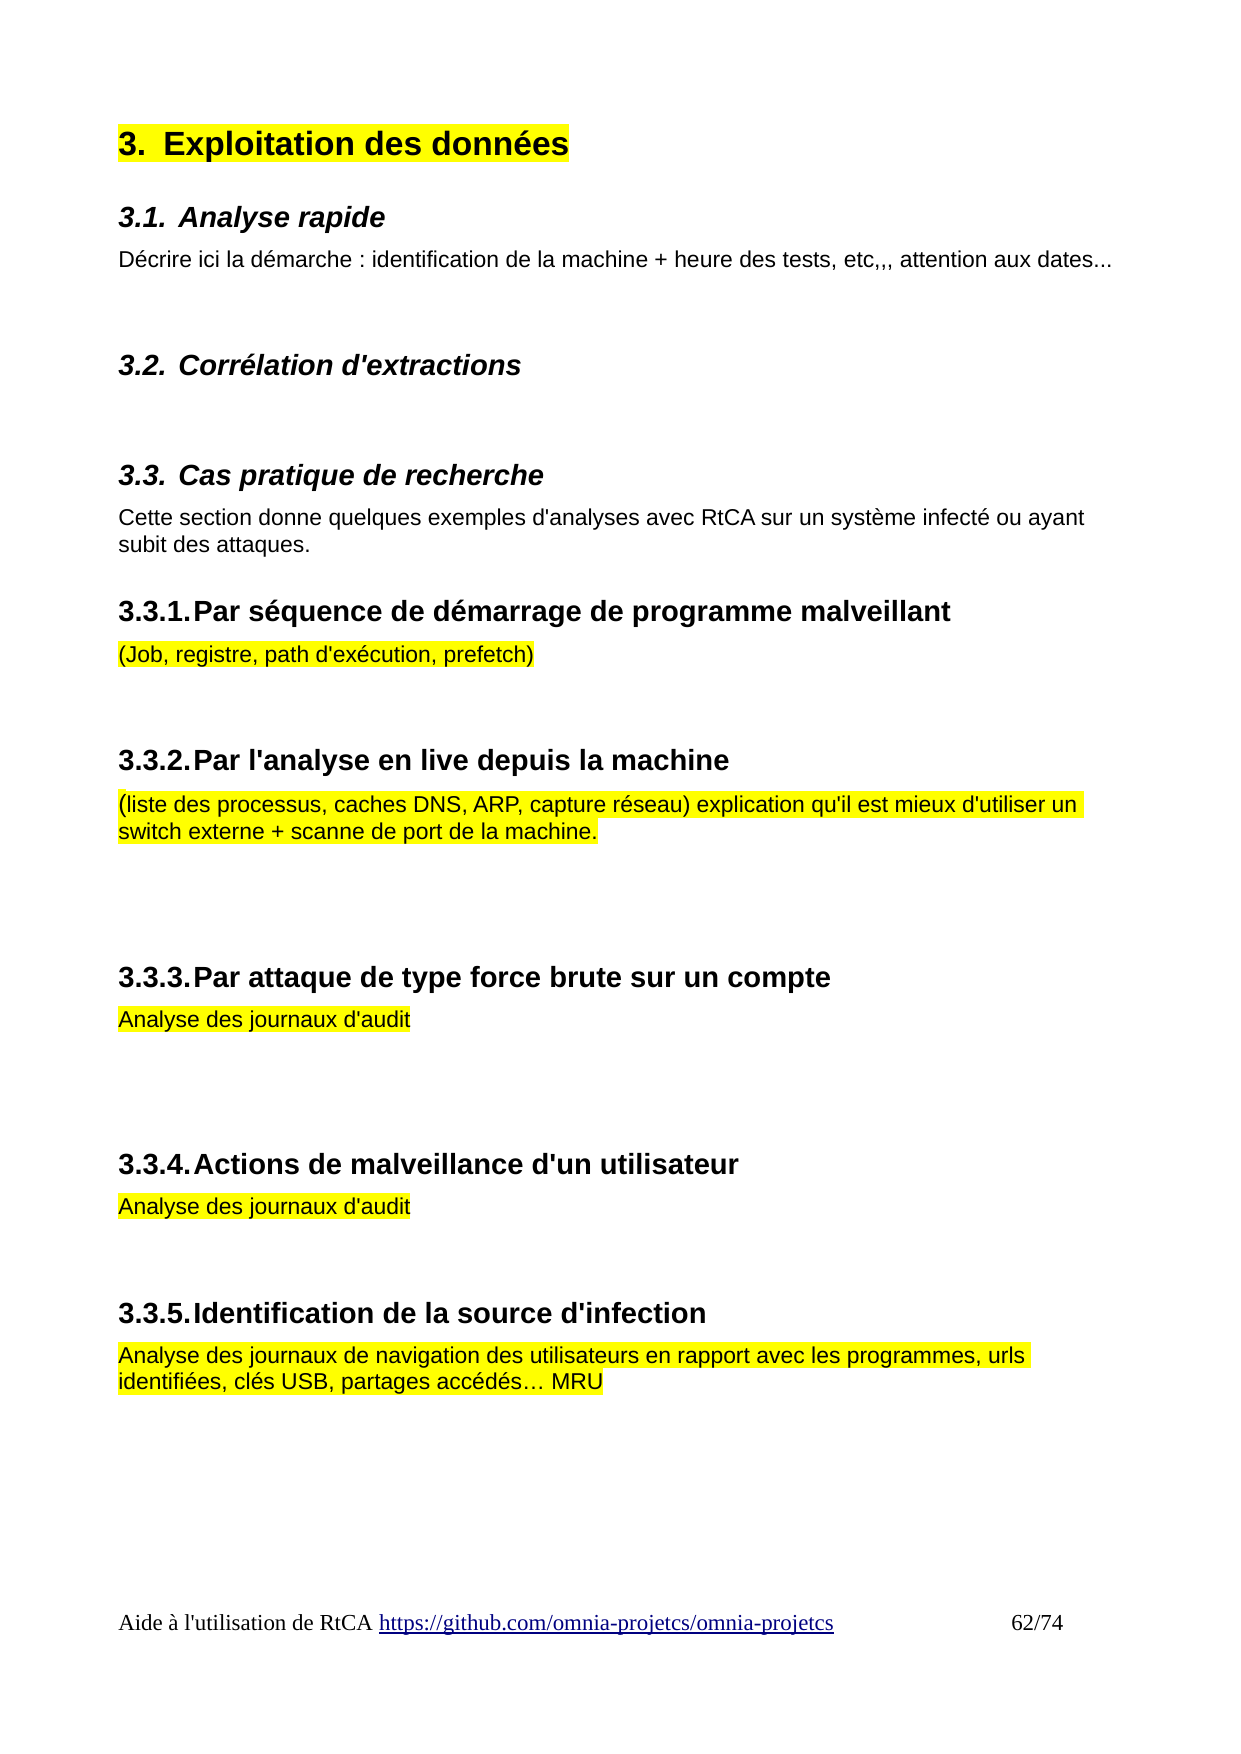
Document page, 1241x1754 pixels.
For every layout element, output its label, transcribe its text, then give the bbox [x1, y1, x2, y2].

subtitle Cas pratique de recherche [118, 458, 1122, 492]
text Analyse des journaux d'audit [118, 1193, 1122, 1219]
text Analyse des journaux d'audit [118, 1006, 1122, 1032]
subtitle Par l'analyse en live depuis la machine [118, 743, 1122, 777]
text Décrire ici la démarche : identification de la machine + heure des tests, etc,,, attention aux dates... [118, 246, 1122, 272]
subtitle Identification de la source d'infection [118, 1296, 1122, 1329]
subtitle Par attaque de type force brute sur un compte [118, 959, 1122, 993]
text (liste des processus, caches DNS, ARP, capture réseau) explication qu'il est mieux d'utiliser un switch externe + scanne de port de la machine. [118, 789, 1122, 844]
text Cette section donne quelques exemples d'analyses avec RtCA sur un système infecté ou ayant subit des attaques. [118, 504, 1122, 557]
subtitle Par séquence de démarrage de programme malveillant [118, 594, 1122, 628]
subtitle Exploitation des données [118, 123, 1122, 162]
subtitle Corrélation d'extractions [118, 348, 1122, 382]
text (Job, registre, path d'exécution, prefetch) [118, 641, 1122, 667]
subtitle Analyse rapide [118, 199, 1122, 233]
text Analyse des journaux de navigation des utilisateurs en rapport avec les programmes, urls identifiées, clés USB, partages accédés… MRU [118, 1342, 1122, 1395]
subtitle Actions de malveillance d'un utilisateur [118, 1147, 1122, 1181]
